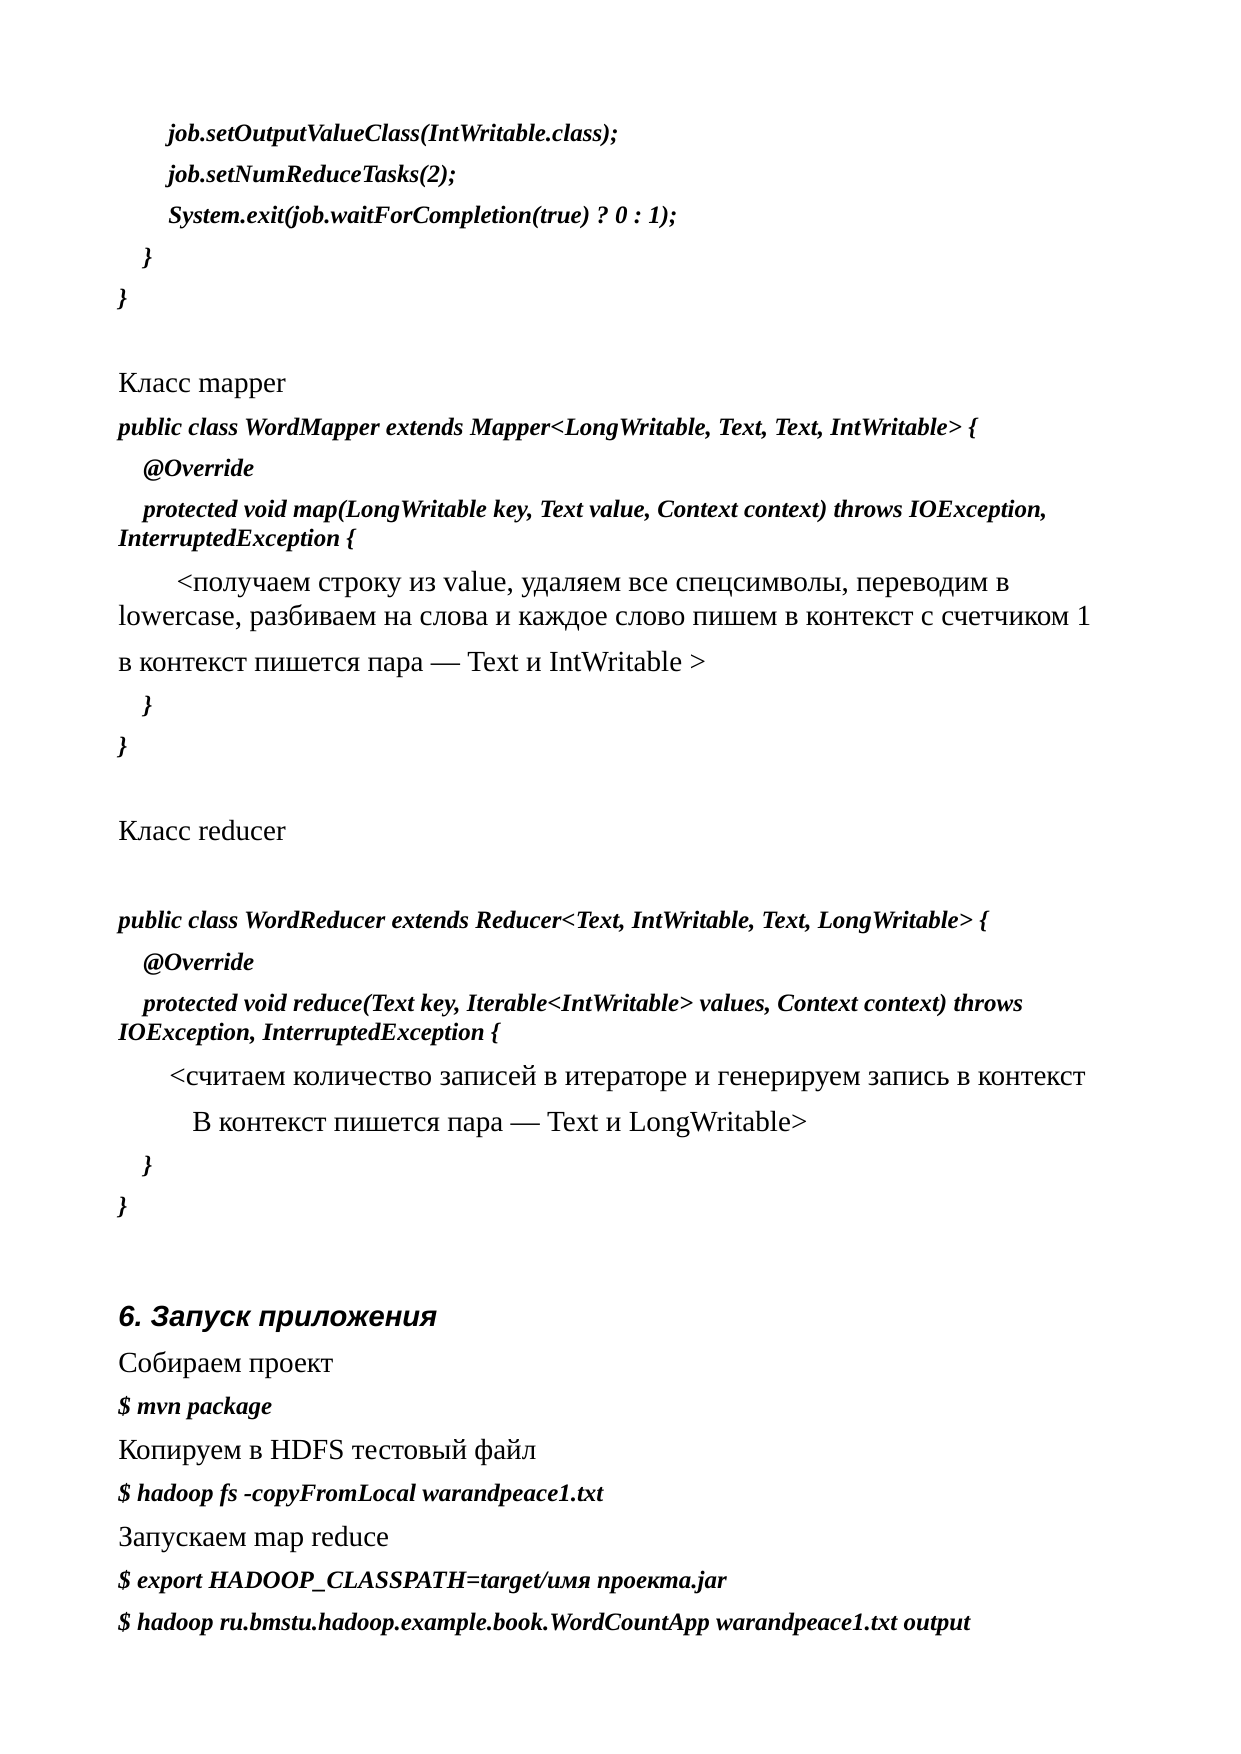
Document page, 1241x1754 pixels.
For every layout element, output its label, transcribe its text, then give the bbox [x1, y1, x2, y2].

text $ hadoop ru.bmstu.hadoop.example.book.WordCountApp warandpeace1.txt output [118, 1607, 1122, 1636]
text protected void map(LongWritable key, Text value, Context context) throws IOException, InterruptedException { [118, 494, 1122, 552]
text Собираем проект [118, 1345, 1122, 1378]
text job.setOutputValueClass(IntWritable.class); [118, 118, 1122, 147]
text в контекст пишется пара — Text и IntWritable > [118, 644, 1122, 677]
text } [118, 283, 1122, 312]
text } [118, 690, 1122, 718]
text public class WordReducer extends Reducer<Text, IntWritable, Text, LongWritable> { [118, 906, 1122, 934]
text job.setNumReduceTasks(2); [118, 159, 1122, 188]
text В контекст пишется пара — Text и LongWritable> [118, 1104, 1122, 1138]
text System.exit(job.waitForCompletion(true) ? 0 : 1); [118, 201, 1122, 229]
text <считаем количество записей в итераторе и генерируем запись в контекст [118, 1058, 1122, 1092]
text Класс reducer [118, 813, 1122, 847]
text Класс mapper [118, 366, 1122, 399]
text } [118, 1191, 1122, 1220]
text } [118, 242, 1122, 271]
text } [118, 731, 1122, 760]
text @Override [118, 453, 1122, 482]
text public class WordMapper extends Mapper<LongWritable, Text, Text, IntWritable> { [118, 412, 1122, 440]
text <получаем строку из value, удаляем все спецсимволы, переводим в lowercase, разбиваем на слова и каждое слово пишем в контекст с счетчиком 1 [118, 564, 1122, 631]
text @Override [118, 947, 1122, 976]
text Копируем в HDFS тестовый файл [118, 1432, 1122, 1466]
text $ mvn package [118, 1391, 1122, 1420]
subtitle 6. Запуск приложения [118, 1299, 1122, 1332]
text protected void reduce(Text key, Iterable<IntWritable> values, Context context) throws IOException, InterruptedException { [118, 988, 1122, 1046]
text $ hadoop fs -copyFromLocal warandpeace1.txt [118, 1478, 1122, 1507]
text Запускаем map reduce [118, 1519, 1122, 1553]
text } [118, 1150, 1122, 1179]
text $ export HADOOP_CLASSPATH=target/имя проекта.jar [118, 1566, 1122, 1594]
